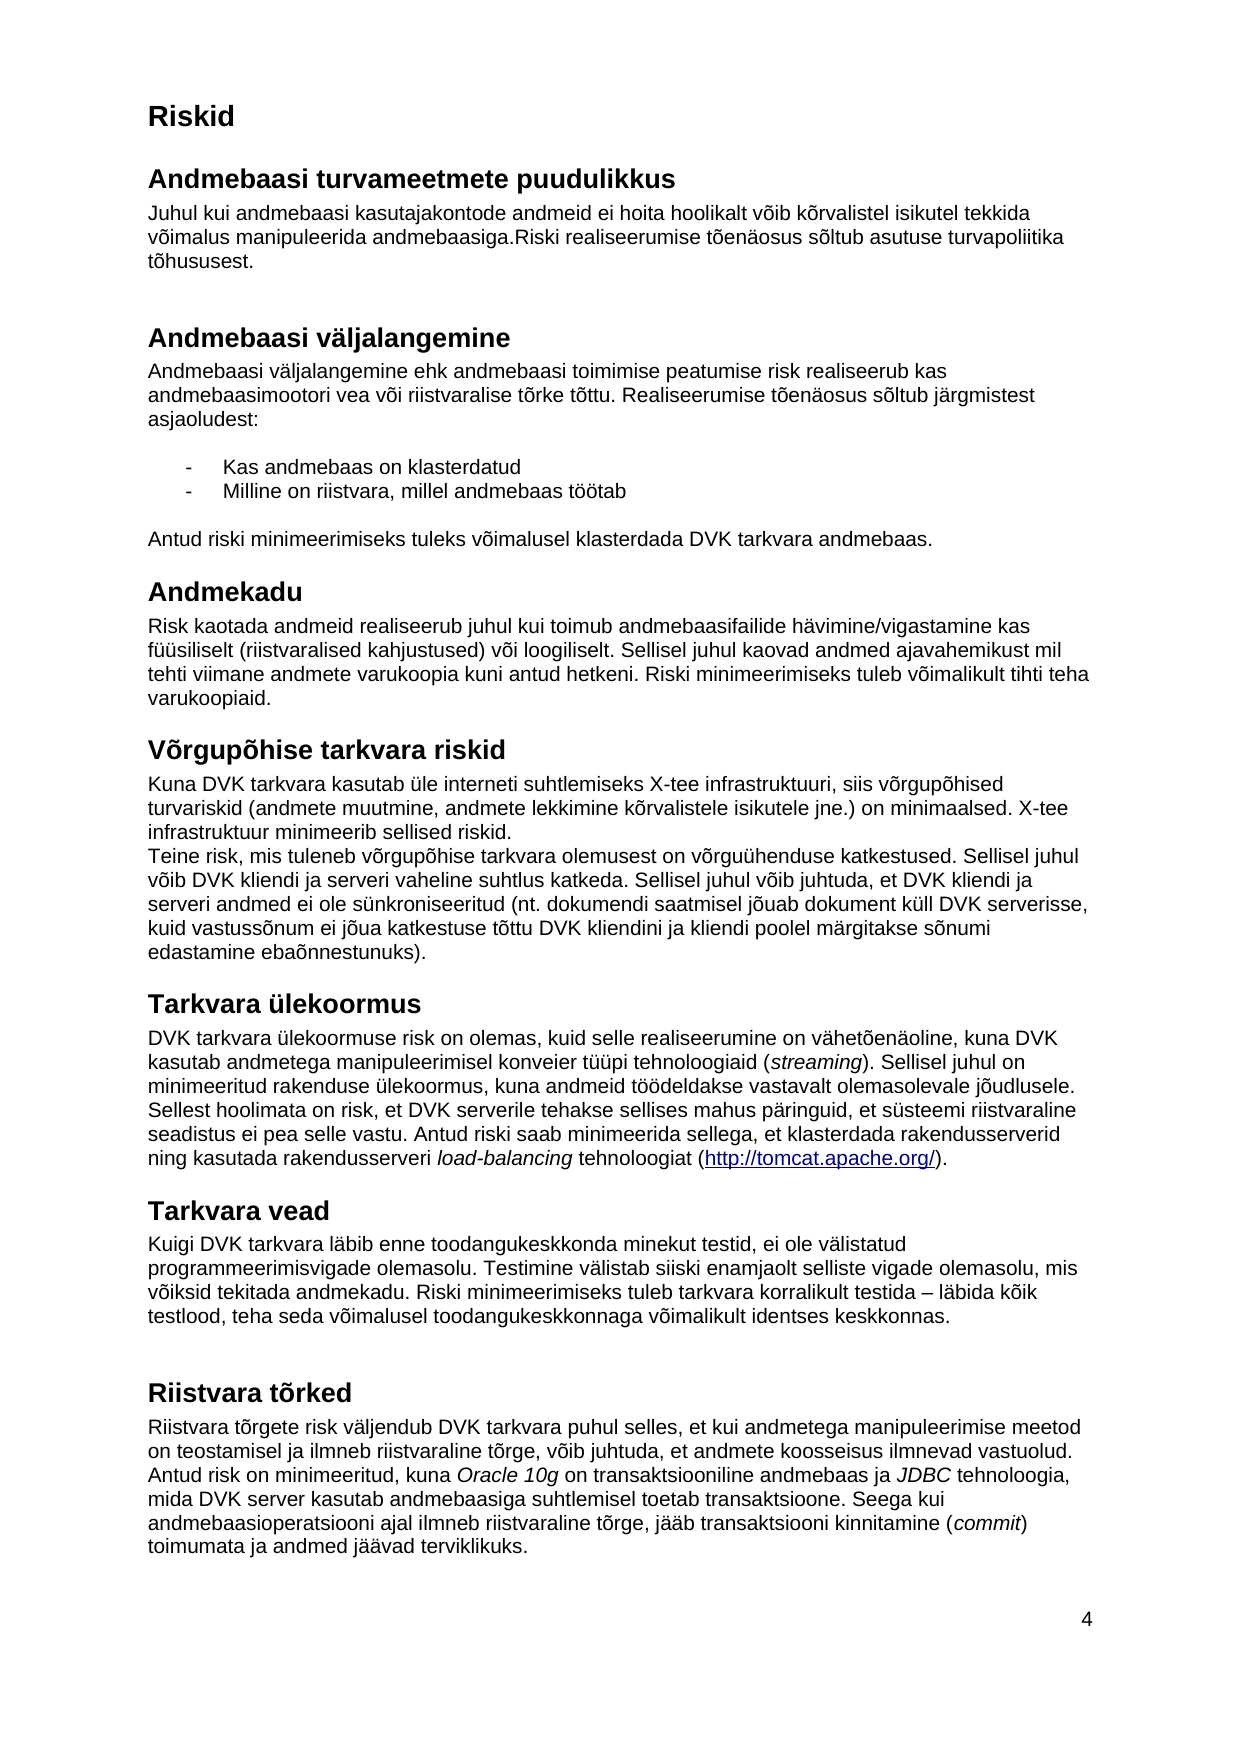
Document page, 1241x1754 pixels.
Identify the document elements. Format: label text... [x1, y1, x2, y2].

subtitle Võrgupõhise tarkvara riskid [148, 734, 1093, 766]
subtitle Andmebaasi turvameetmete puudulikkus [148, 163, 1093, 195]
list Milline on riistvara, millel andmebaas töötab [185, 479, 1093, 503]
text Kuna DVK tarkvara kasutab üle interneti suhtlemiseks X-tee infrastruktuuri, siis võrgupõhised turvariskid (andmete muutmine, andmete lekkimine kõrvalistele isikutele jne.) on minimaalsed. X-tee infrastruktuur minimeerib sellised riskid. [148, 772, 1093, 844]
text Riistvara tõrgete risk väljendub DVK tarkvara puhul selles, et kui andmetega manipuleerimise meetod on teostamisel ja ilmneb riistvaraline tõrge, võib juhtuda, et andmete koosseisus ilmnevad vastuolud. Antud risk on minimeeritud, kuna Oracle 10g on transaktsiooniline andmebaas ja JDBC tehnoloogia, mida DVK server kasutab andmebaasiga suhtlemisel toetab transaktsioone. Seega kui andmebaasioperatsiooni ajal ilmneb riistvaraline tõrge, jääb transaktsiooni kinnitamine (commit) toimumata ja andmed jäävad terviklikuks. [148, 1414, 1093, 1558]
subtitle Riistvara tõrked [148, 1377, 1093, 1408]
text Andmebaasi väljalangemine ehk andmebaasi toimimise peatumise risk realiseerub kas andmebaasimootori vea või riistvaralise tõrke tõttu. Realiseerumise tõenäosus sõltub järgmistest asjaoludest: [148, 359, 1093, 431]
text Juhul kui andmebaasi kasutajakontode andmeid ei hoita hoolikalt võib kõrvalistel isikutel tekkida võimalus manipuleerida andmebaasiga.Riski realiseerumise tõenäosus sõltub asutuse turvapoliitika tõhususest. [148, 201, 1093, 273]
subtitle Andmekadu [148, 576, 1093, 607]
text Risk kaotada andmeid realiseerub juhul kui toimub andmebaasifailide hävimine/vigastamine kas füüsiliselt (riistvaralised kahjustused) või loogiliselt. Sellisel juhul kaovad andmed ajavahemikust mil tehti viimane andmete varukoopia kuni antud hetkeni. Riski minimeerimiseks tuleb võimalikult tihti teha varukoopiaid. [148, 613, 1093, 709]
subtitle Andmebaasi väljalangemine [148, 322, 1093, 353]
text Teine risk, mis tuleneb võrgupõhise tarkvara olemusest on võrguühenduse katkestused. Sellisel juhul võib DVK kliendi ja serveri vaheline suhtlus katkeda. Sellisel juhul võib juhtuda, et DVK kliendi ja serveri andmed ei ole sünkroniseeritud (nt. dokumendi saatmisel jõuab dokument küll DVK serverisse, kuid vastussõnum ei jõua katkestuse tõttu DVK kliendini ja kliendi poolel märgitakse sõnumi edastamine ebaõnnestunuks). [148, 844, 1093, 963]
text DVK tarkvara ülekoormuse risk on olemas, kuid selle realiseerumine on vähetõenäoline, kuna DVK kasutab andmetega manipuleerimisel konveier tüüpi tehnoloogiaid (streaming). Sellisel juhul on minimeeritud rakenduse ülekoormus, kuna andmeid töödeldakse vastavalt olemasolevale jõudlusele. Sellest hoolimata on risk, et DVK serverile tehakse sellises mahus päringuid, et süsteemi riistvaraline seadistus ei pea selle vastu. Antud riski saab minimeerida sellega, et klasterdada rakendusserverid ning kasutada rakendusserveri load-balancing tehnoloogiat (http://tomcat.apache.org/). [148, 1026, 1093, 1170]
subtitle Tarkvara ülekoormus [148, 988, 1093, 1020]
text Kuigi DVK tarkvara läbib enne toodangukeskkonda minekut testid, ei ole välistatud programmeerimisvigade olemasolu. Testimine välistab siiski enamjaolt selliste vigade olemasolu, mis võiksid tekitada andmekadu. Riski minimeerimiseks tuleb tarkvara korralikult testida – läbida kõik testlood, teha seda võimalusel toodangukeskkonnaga võimalikult identses keskkonnas. [148, 1232, 1093, 1328]
text Antud riski minimeerimiseks tuleks võimalusel klasterdada DVK tarkvara andmebaas. [148, 527, 1093, 551]
subtitle Riskid [148, 99, 1093, 132]
subtitle Tarkvara vead [148, 1195, 1093, 1226]
list Kas andmebaas on klasterdatud [185, 455, 1093, 479]
